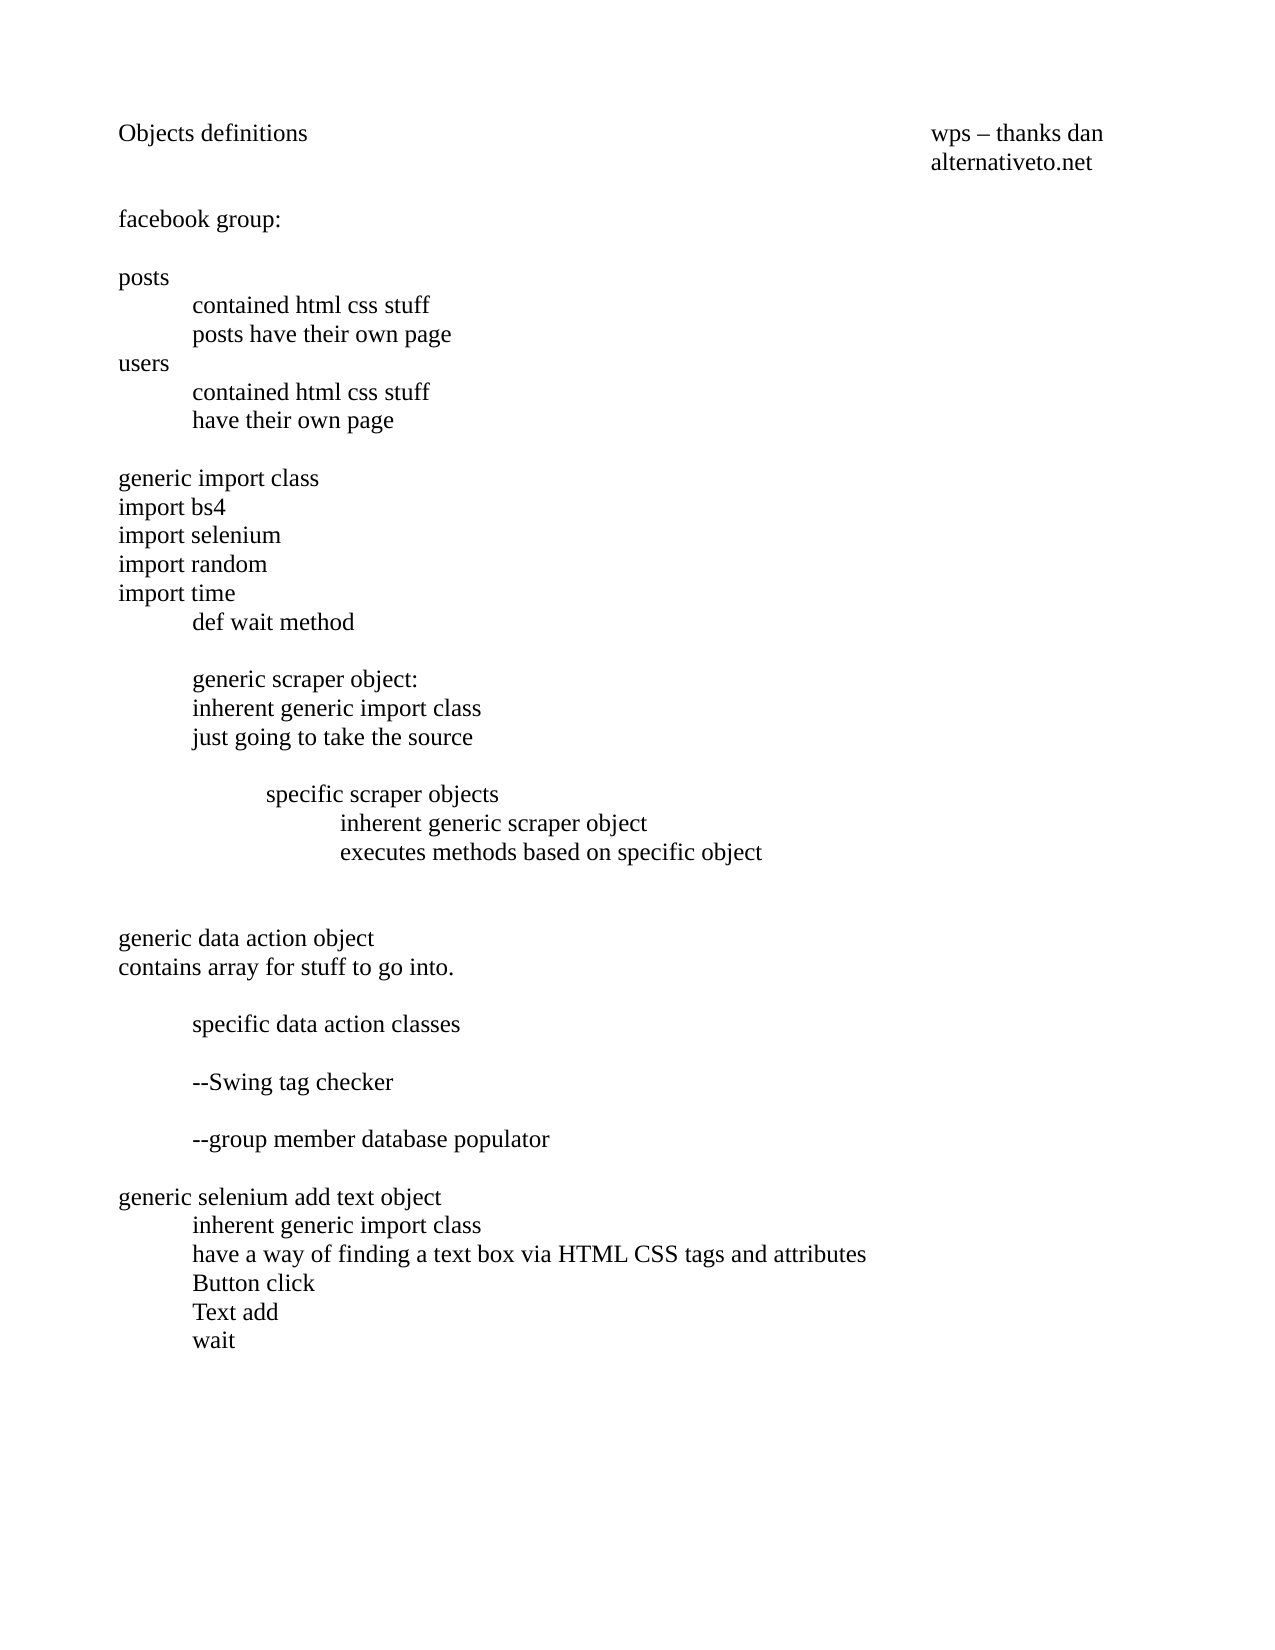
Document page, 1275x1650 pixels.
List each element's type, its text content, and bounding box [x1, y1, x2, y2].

text wait [118, 1326, 1157, 1354]
text facebook group: [118, 204, 1157, 233]
text posts [118, 262, 1157, 291]
text import random [118, 549, 1157, 578]
text have their own page [118, 406, 1157, 434]
text generic selenium add text object [118, 1182, 1157, 1211]
text have a way of finding a text box via HTML CSS tags and attributes [118, 1239, 1157, 1268]
text Objects definitions wps – thanks dan [118, 118, 1157, 147]
text def wait method [118, 607, 1157, 636]
text Text add [118, 1297, 1157, 1326]
text contained html css stuff [118, 377, 1157, 406]
text generic data action object [118, 923, 1157, 952]
text generic scraper object: [118, 664, 1157, 693]
text users [118, 348, 1157, 377]
text specific scraper objects [118, 779, 1157, 808]
text posts have their own page [118, 319, 1157, 348]
text contained html css stuff [118, 291, 1157, 319]
text generic import class [118, 463, 1157, 492]
text contains array for stuff to go into. [118, 952, 1157, 981]
text --Swing tag checker [118, 1067, 1157, 1096]
text import selenium [118, 521, 1157, 549]
text specific data action classes [118, 1009, 1157, 1038]
text inherent generic scraper object [118, 808, 1157, 837]
text import bs4 [118, 492, 1157, 521]
text executes methods based on specific object [118, 837, 1157, 866]
text inherent generic import class [118, 693, 1157, 722]
text just going to take the source [118, 722, 1157, 751]
text import time [118, 578, 1157, 607]
text Button click [118, 1268, 1157, 1297]
text --group member database populator [118, 1124, 1157, 1153]
text inherent generic import class [118, 1211, 1157, 1239]
text alternativeto.net [118, 147, 1157, 176]
